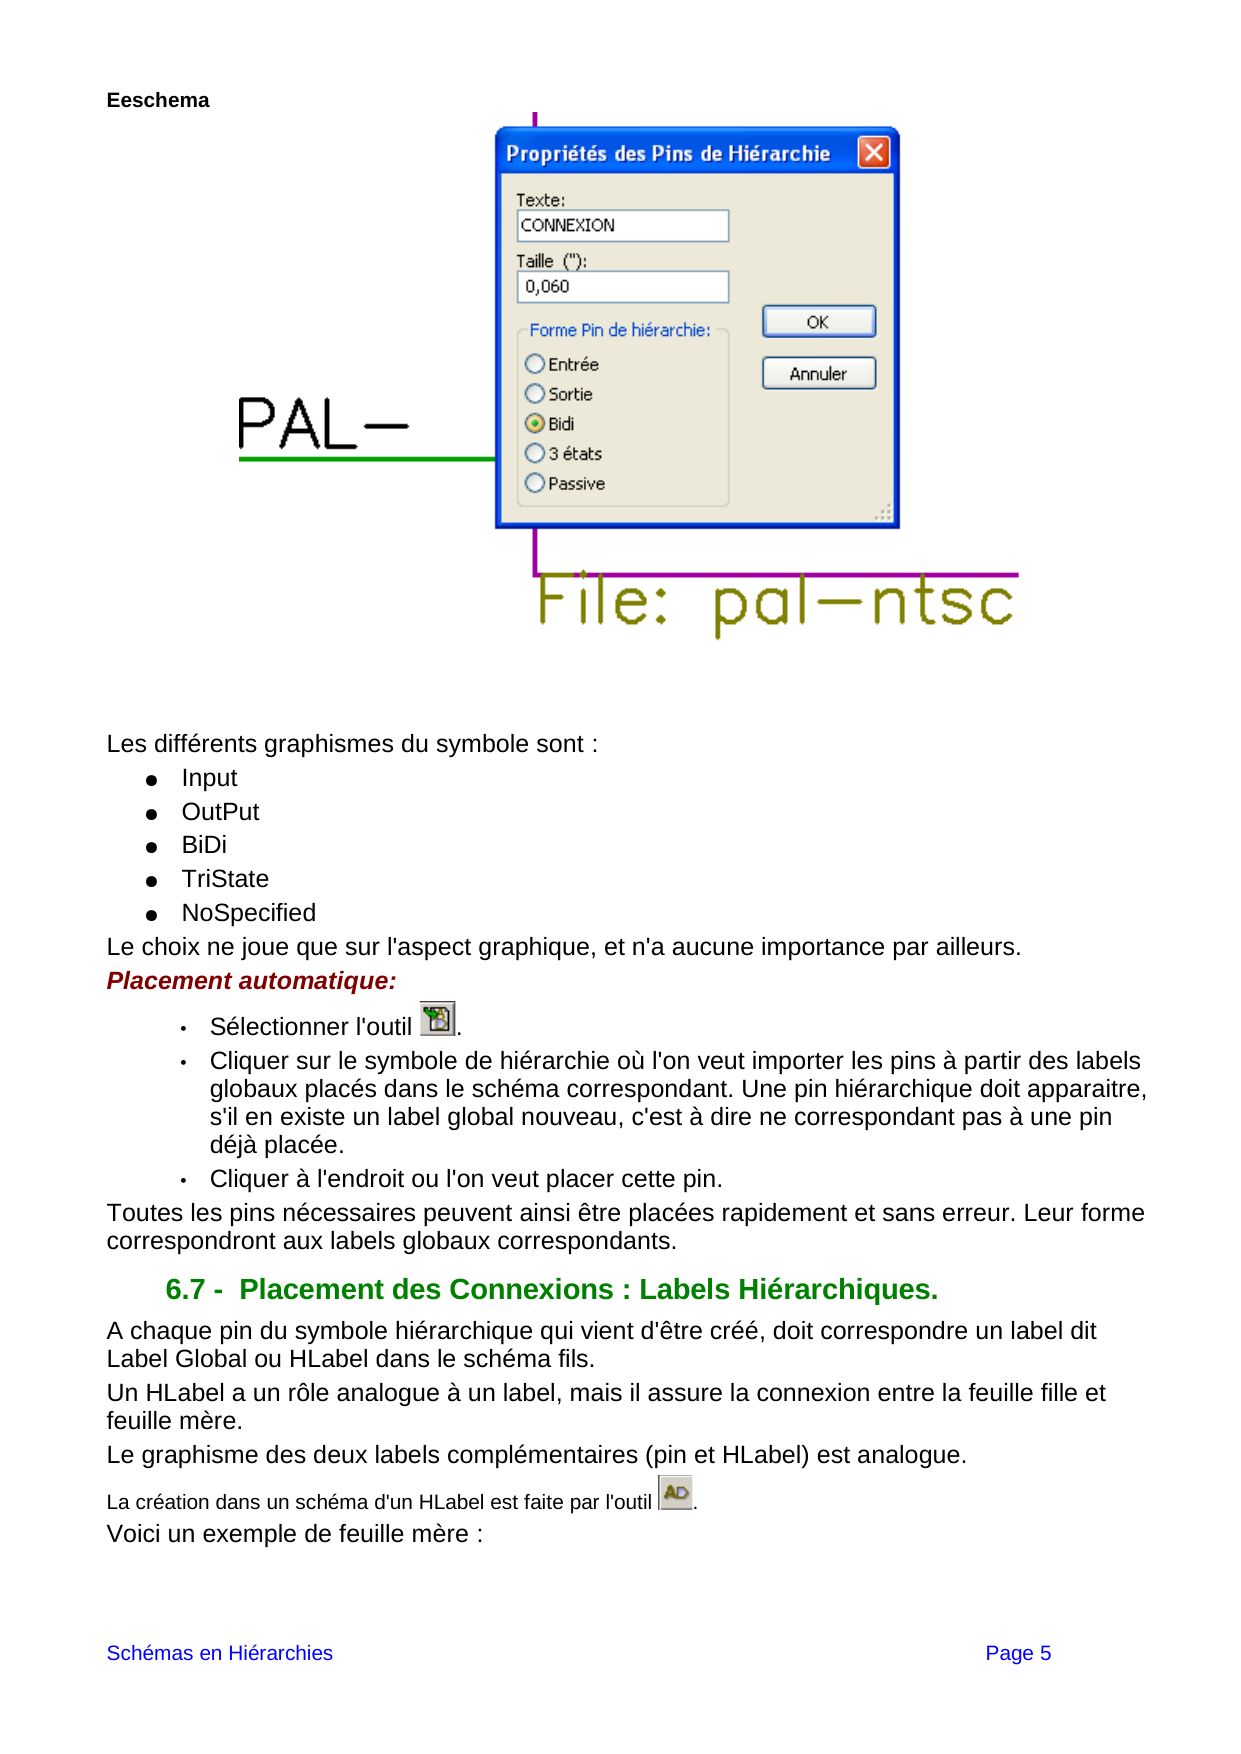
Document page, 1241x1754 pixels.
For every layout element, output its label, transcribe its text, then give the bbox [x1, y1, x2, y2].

list NoSpecified [114, 899, 1151, 927]
list TriState [114, 865, 1151, 893]
text Le graphisme des deux labels complémentaires (pin et HLabel) est analogue. [106, 1441, 1151, 1469]
text Un HLabel a un rôle analogue à un label, mais il assure la connexion entre la feuille fille et feuille mère. [106, 1379, 1151, 1435]
list OutPut [114, 797, 1151, 825]
list Sélectionner l'outil . [180, 1001, 1151, 1041]
picture [239, 112, 1019, 667]
text Toutes les pins nécessaires peuvent ainsi être placées rapidement et sans erreur. Leur forme correspondront aux labels globaux correspondants. [106, 1199, 1151, 1255]
text Voici un exemple de feuille mère : [106, 1520, 1151, 1548]
text A chaque pin du symbole hiérarchique qui vient d'être créé, doit correspondre un label dit Label Global ou HLabel dans le schéma fils. [106, 1317, 1151, 1373]
list BiDi [114, 831, 1151, 859]
list Cliquer sur le symbole de hiérarchie où l'on veut importer les pins à partir des labels globaux placés dans le schéma correspondant. Une pin hiérarchique doit apparaitre, s'il en existe un label global nouveau, c'est à dire ne correspondant pas à une pin déjà placée. [180, 1047, 1151, 1159]
list Input [114, 763, 1151, 791]
subtitle Placement des Connexions : Labels Hiérarchiques. [92, 1273, 1151, 1305]
text Placement automatique: [106, 967, 1151, 995]
picture [658, 1475, 693, 1510]
picture [419, 1001, 456, 1036]
text Les différents graphismes du symbole sont : [106, 729, 1151, 757]
text Le choix ne joue que sur l'aspect graphique, et n'a aucune importance par ailleurs. [106, 933, 1151, 961]
list Cliquer à l'endroit ou l'on veut placer cette pin. [180, 1165, 1151, 1193]
text La création dans un schéma d'un HLabel est faite par l'outil . [106, 1475, 1151, 1514]
